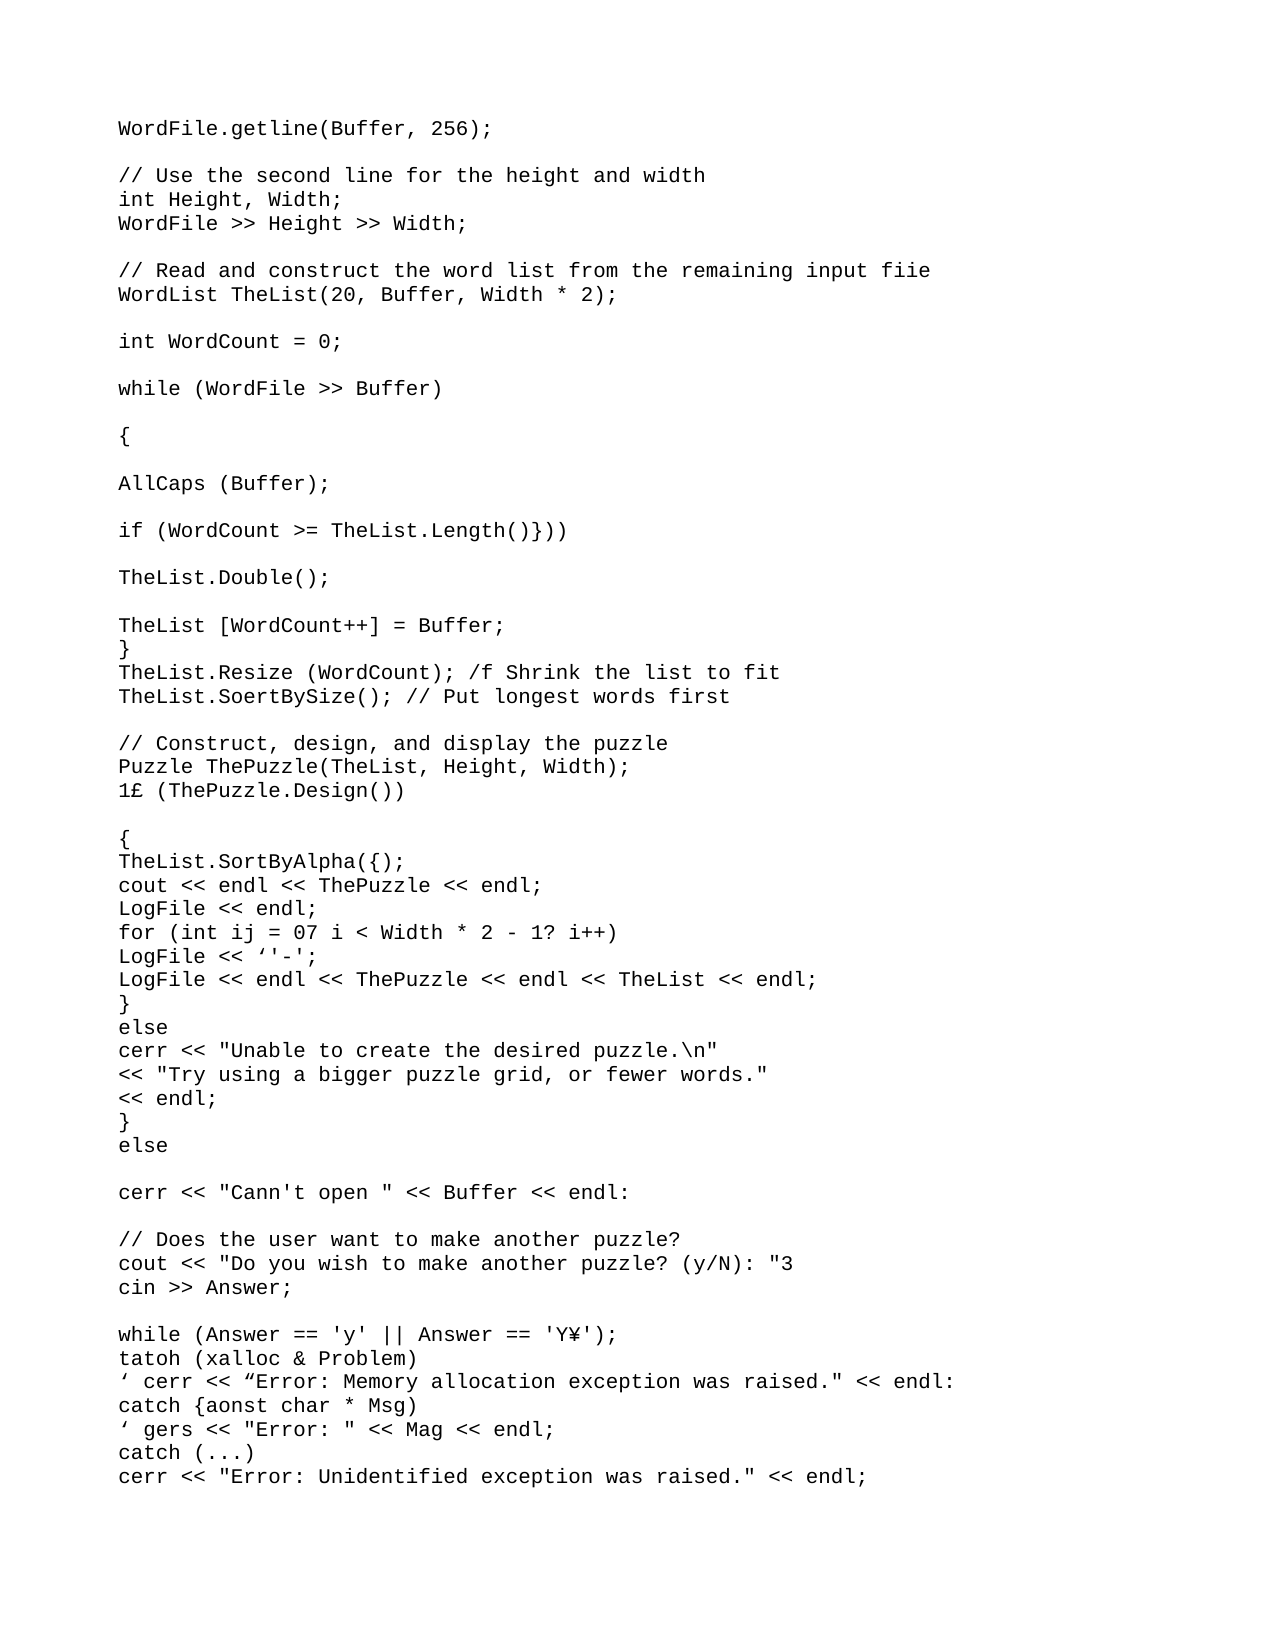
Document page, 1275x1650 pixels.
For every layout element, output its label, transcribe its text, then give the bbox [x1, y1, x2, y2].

text cerr << "Unable to create the desired puzzle.\n" [118, 1040, 1157, 1064]
text catch {aonst char * Msg) [118, 1395, 1157, 1419]
text // Construct, design, and display the puzzle [118, 733, 1157, 757]
text cout << endl << ThePuzzle << endl; [118, 875, 1157, 898]
text { [118, 426, 1157, 449]
text << endl; [118, 1088, 1157, 1111]
text cerr << "Cann't open " << Buffer << endl: [118, 1182, 1157, 1206]
text TheList.SortByAlpha({); [118, 851, 1157, 875]
text else [118, 1017, 1157, 1040]
text // Does the user want to make another puzzle? [118, 1229, 1157, 1253]
text } [118, 993, 1157, 1017]
text TheList.SoertBySize(); // Put longest words first [118, 686, 1157, 709]
text // Use the second line for the height and width [118, 165, 1157, 189]
text // Read and construct the word list from the remaining input fiie [118, 260, 1157, 284]
text tatoh (xalloc & Problem) [118, 1348, 1157, 1371]
text LogFile << endl << ThePuzzle << endl << TheList << endl; [118, 969, 1157, 993]
text ‘ gers << "Error: " << Mag << endl; [118, 1419, 1157, 1442]
text AllCaps (Buffer); [118, 473, 1157, 496]
text { [118, 827, 1157, 851]
text catch (...) [118, 1442, 1157, 1466]
text for (int ij = 07 i < Width * 2 - 1? i++) [118, 922, 1157, 946]
text if (WordCount >= TheList.Length()})) [118, 520, 1157, 544]
text 1£ (ThePuzzle.Design()) [118, 780, 1157, 804]
text << "Try using a bigger puzzle grid, or fewer words." [118, 1064, 1157, 1088]
text WordFile >> Height >> Width; [118, 213, 1157, 236]
text } [118, 638, 1157, 662]
text } [118, 1111, 1157, 1135]
text while (Answer == 'y' || Answer == 'Y¥'); [118, 1324, 1157, 1348]
text cin >> Answer; [118, 1277, 1157, 1300]
text TheList.Double(); [118, 567, 1157, 591]
text LogFile << endl; [118, 898, 1157, 922]
text LogFile << ‘'-'; [118, 946, 1157, 969]
text int Height, Width; [118, 189, 1157, 213]
text WordFile.getline(Buffer, 256); [118, 118, 1157, 142]
text else [118, 1135, 1157, 1158]
text while (WordFile >> Buffer) [118, 378, 1157, 402]
text cerr << "Error: Unidentified exception was raised." << endl; [118, 1466, 1157, 1489]
text WordList TheList(20, Buffer, Width * 2); [118, 284, 1157, 307]
text cout << "Do you wish to make another puzzle? (y/N): "3 [118, 1253, 1157, 1277]
text TheList.Resize (WordCount); /f Shrink the list to fit [118, 662, 1157, 686]
text Puzzle ThePuzzle(TheList, Height, Width); [118, 757, 1157, 780]
text TheList [WordCount++] = Buffer; [118, 615, 1157, 638]
text int WordCount = 0; [118, 331, 1157, 354]
text ‘ cerr << “Error: Memory allocation exception was raised." << endl: [118, 1371, 1157, 1395]
